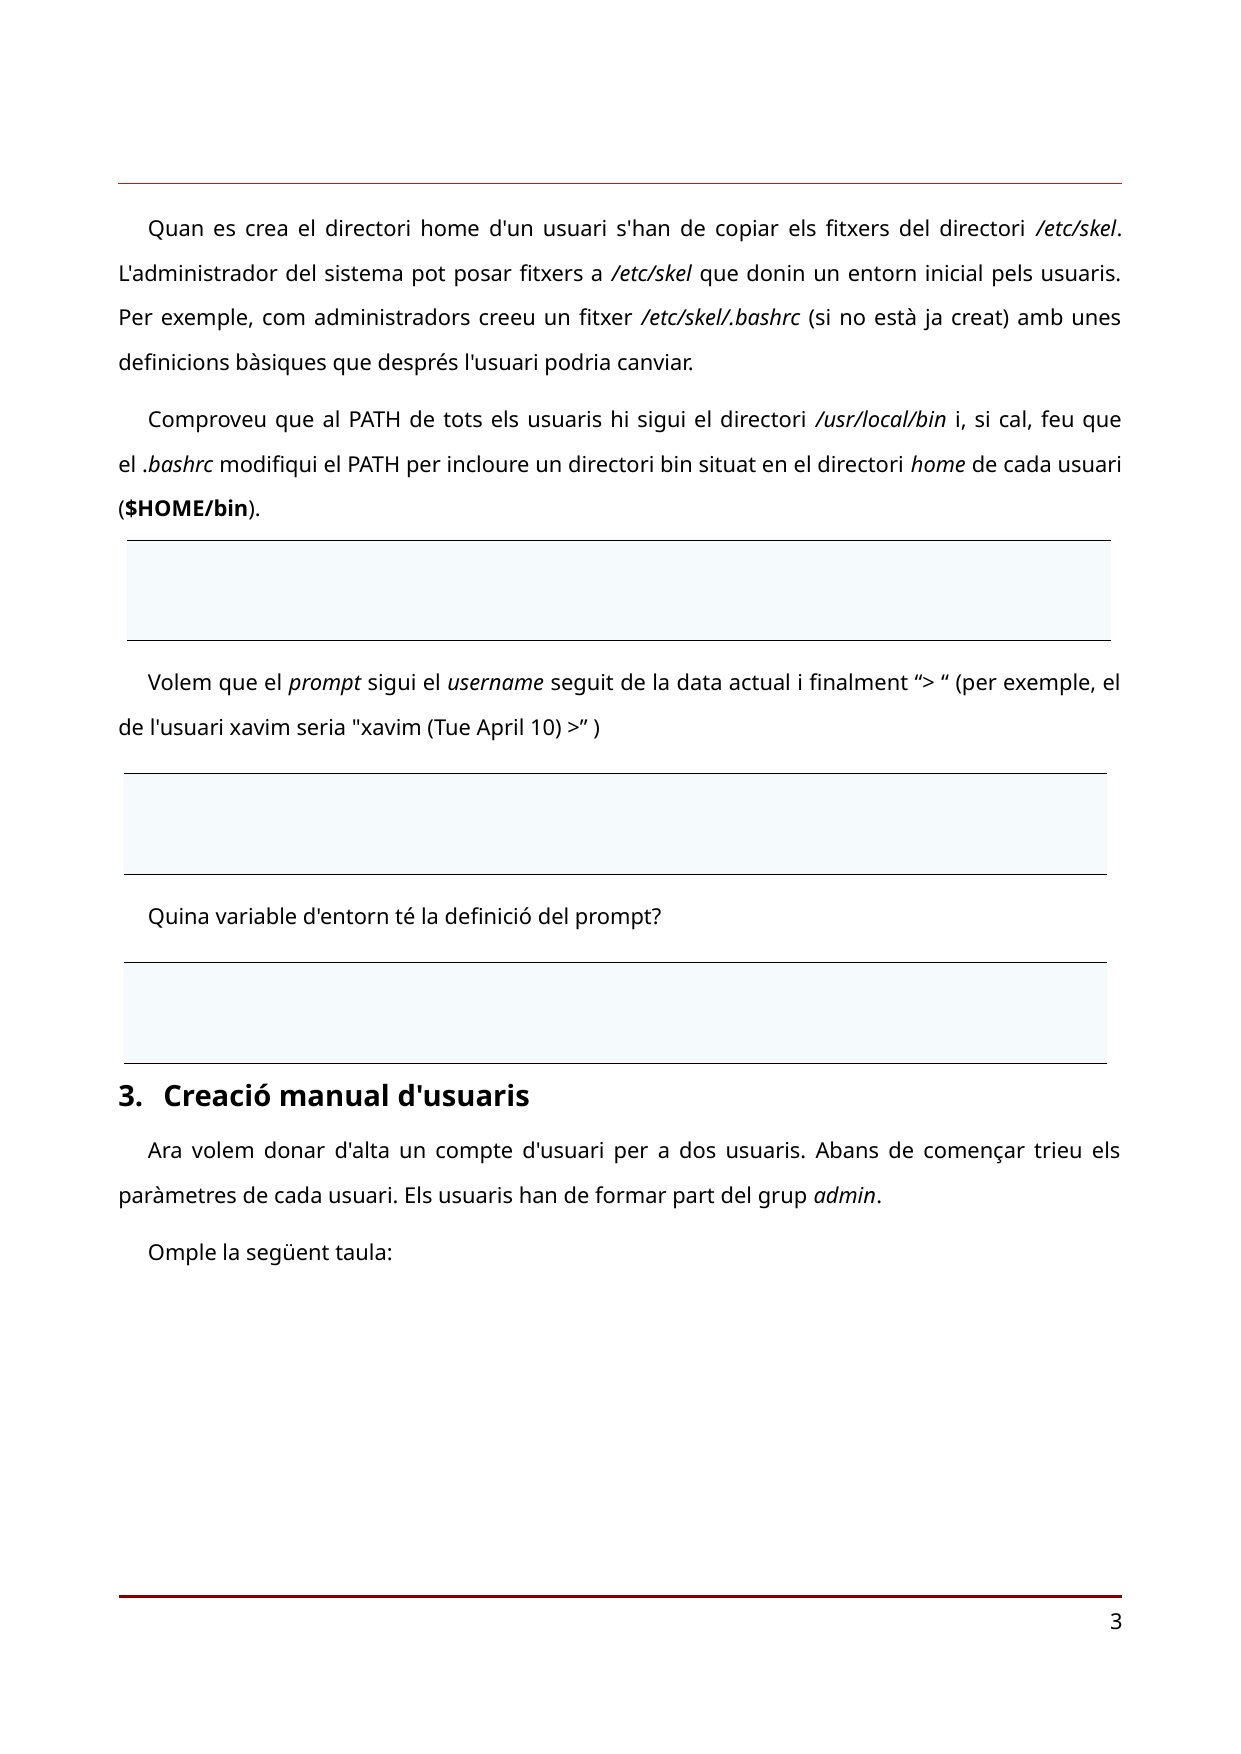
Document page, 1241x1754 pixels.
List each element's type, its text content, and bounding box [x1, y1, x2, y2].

text Ara volem donar d'alta un compte d'usuari per a dos usuaris. Abans de començar trieu els paràmetres de cada usuari. Els usuaris han de formar part del grup admin. [118, 1135, 1122, 1210]
text Comproveu que al PATH de tots els usuaris hi sigui el directori /usr/local/bin i, si cal, feu que el .bashrc modifiqui el PATH per incloure un directori bin situat en el directori home de cada usuari ($HOME/bin). [118, 404, 1122, 523]
subtitle Creació manual d'usuaris [118, 965, 1122, 1115]
text Volem que el prompt sigui el username seguit de la data actual i finalment “> “ (per exemple, el de l'usuari xavim seria "xavim (Tue April 10) >” ) [118, 551, 1122, 742]
text Quan es crea el directori home d'un usuari s'han de copiar els fitxers del directori /etc/skel. L'administrador del sistema pot posar fitxers a /etc/skel que donin un entorn inicial pels usuaris. Per exemple, com administradors creeu un fitxer /etc/skel/.bashrc (si no està ja creat) amb unes definicions bàsiques que després l'usuari podria canviar. [118, 213, 1122, 377]
text Omple la següent taula: [118, 1237, 1122, 1267]
text Quina variable d'entorn té la definició del prompt? [118, 769, 1122, 931]
